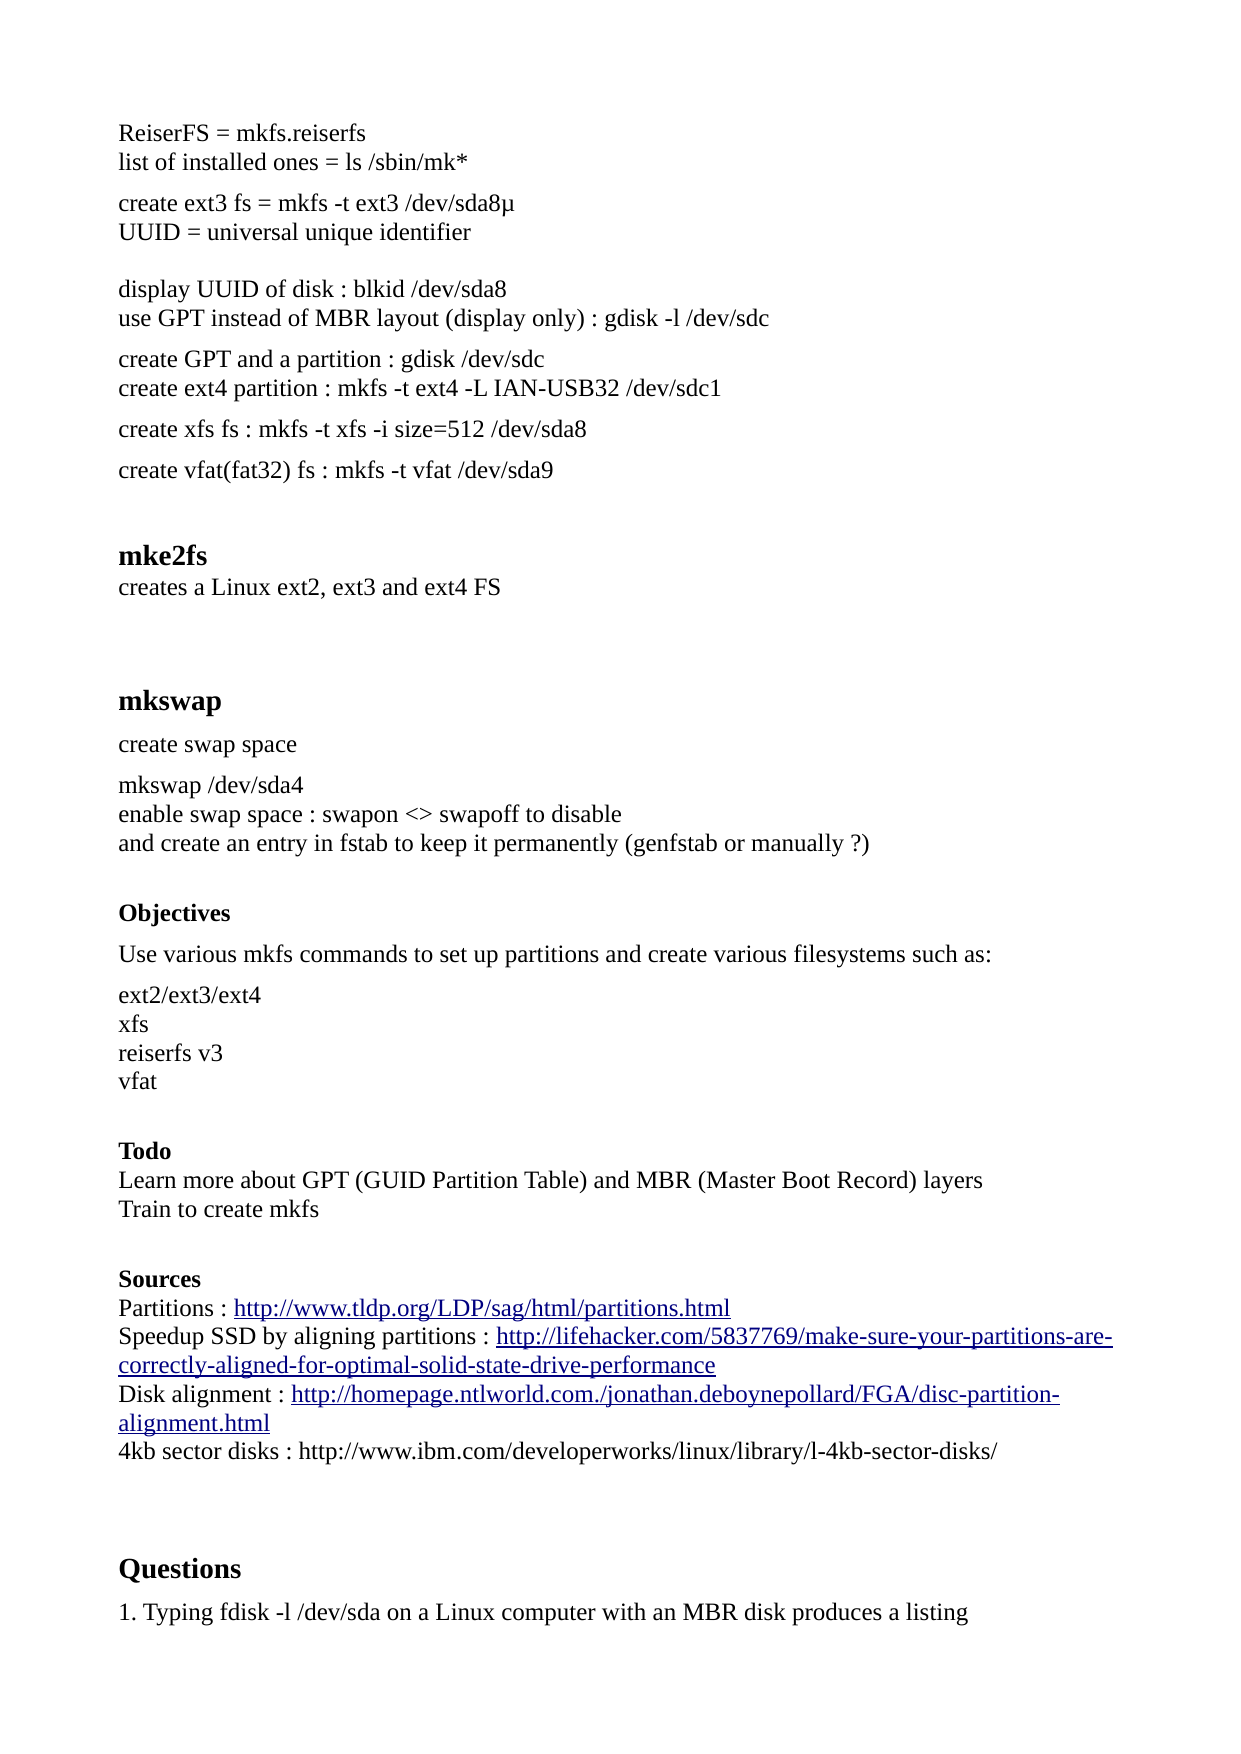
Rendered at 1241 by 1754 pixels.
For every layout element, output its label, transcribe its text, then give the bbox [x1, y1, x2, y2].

text create ext3 fs = mkfs -t ext3 /dev/sda8µ UUID = universal unique identifier display UUID of disk : blkid /dev/sda8 use GPT instead of MBR layout (display only) : gdisk -l /dev/sdc [118, 188, 1122, 332]
text mke2fs creates a Linux ext2, ext3 and ext4 FS [118, 538, 1122, 600]
text create swap space [118, 729, 1122, 758]
list vfat [118, 1066, 1122, 1095]
list reiserfs v3 [118, 1038, 1122, 1066]
list xfs [118, 1009, 1122, 1038]
text mkswap /dev/sda4 [118, 770, 1122, 799]
list ext2/ext3/ext4 [118, 980, 1122, 1009]
text Objectives [118, 898, 1122, 926]
text 1. Typing fdisk -l /dev/sda on a Linux computer with an MBR disk produces a listing [118, 1597, 1122, 1626]
text create xfs fs : mkfs -t xfs -i size=512 /dev/sda8 [118, 414, 1122, 443]
text enable swap space : swapon <> swapoff to disable and create an entry in fstab to keep it permanently (genfstab or manually ?) [118, 799, 1122, 885]
text Use various mkfs commands to set up partitions and create various filesystems such as: [118, 939, 1122, 968]
text Sources Partitions : http://www.tldp.org/LDP/sag/html/partitions.html Speedup SSD by aligning partitions : http://lifehacker.com/5837769/make-sure-your-partitions-are-correctly-aligned-for-optimal-solid-state-drive-performance Disk alignment : http://homepage.ntlworld.com./jonathan.deboynepollard/FGA/disc-partition-alignment.html 4kb sector disks : http://www.ibm.com/developerworks/linux/library/l-4kb-sector-disks/ Questions [118, 1264, 1122, 1585]
text mkswap [118, 683, 1122, 716]
text create vfat(fat32) fs : mkfs -t vfat /dev/sda9 [118, 456, 1122, 484]
text create GPT and a partition : gdisk /dev/sdc create ext4 partition : mkfs -t ext4 -L IAN-USB32 /dev/sdc1 [118, 344, 1122, 402]
text ReiserFS = mkfs.reiserfs list of installed ones = ls /sbin/mk* [118, 118, 1122, 176]
text Todo Learn more about GPT (GUID Partition Table) and MBR (Master Boot Record) layers Train to create mkfs [118, 1136, 1122, 1251]
